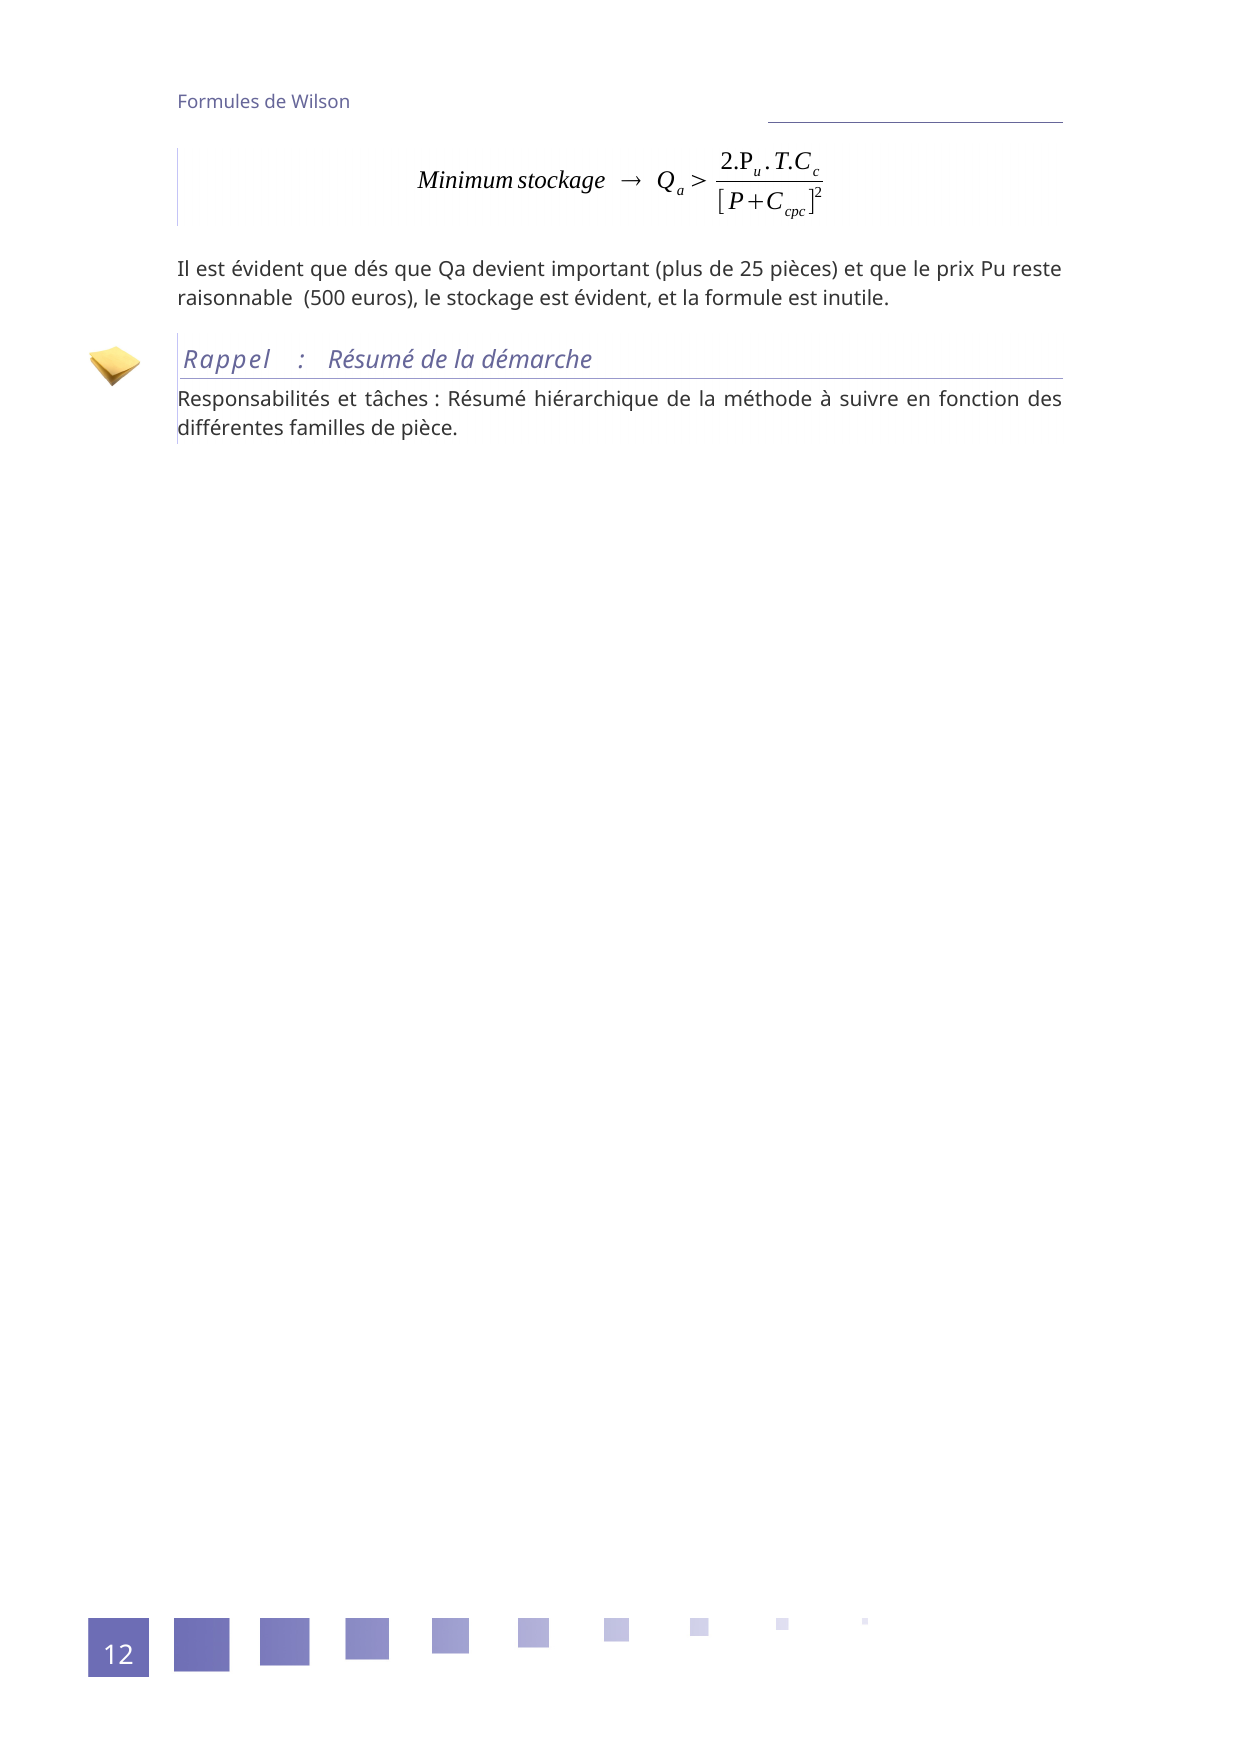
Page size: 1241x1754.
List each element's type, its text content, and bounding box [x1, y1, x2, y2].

text Il est évident que dés que Qa devient important (plus de 25 pièces) et que le prix Pu reste raisonnable (500 euros), le stockage est évident, et la formule est inutile. [177, 254, 1063, 311]
picture [88, 1618, 1063, 1677]
picture [177, 143, 1063, 226]
picture [88, 333, 1064, 444]
text Responsabilités et tâchesDémarche (gestion des approvisionnements) : Résumé hiérarchique de la méthode à suivre en fonction des différentes familles de pièce. [177, 384, 1063, 441]
title Rappel : Résumé de la démarche [180, 338, 1063, 378]
